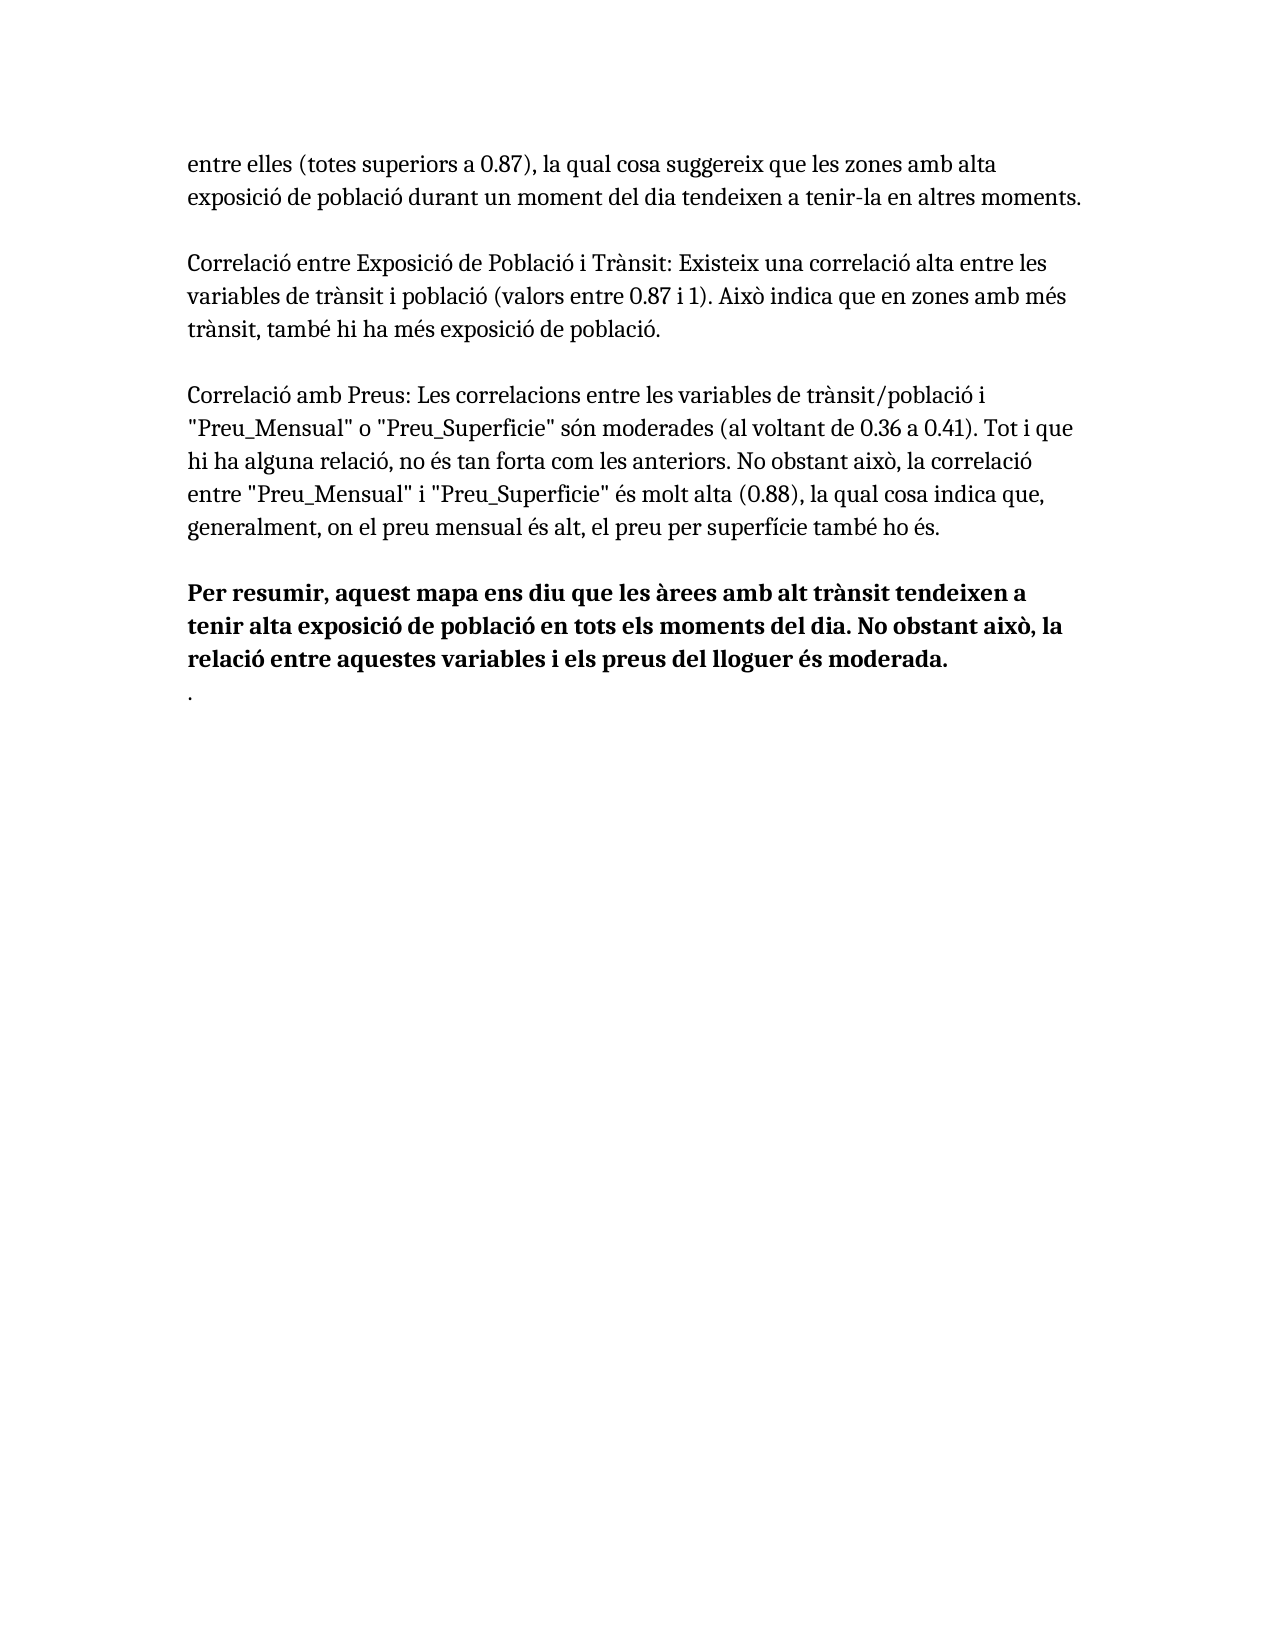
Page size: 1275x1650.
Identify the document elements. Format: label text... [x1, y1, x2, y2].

text entre elles (totes superiors a 0.87), la qual cosa suggereix que les zones amb alta exposició de població durant un moment del dia tendeixen a tenir-la en altres moments. Correlació entre Exposició de Població i Trànsit: Existeix una correlació alta entre les variables de trànsit i població (valors entre 0.87 i 1). Això indica que en zones amb més trànsit, també hi ha més exposició de població. Correlació amb Preus: Les correlacions entre les variables de trànsit/població i "Preu_Mensual" o "Preu_Superficie" són moderades (al voltant de 0.36 a 0.41). Tot i que hi ha alguna relació, no és tan forta com les anteriors. No obstant això, la correlació entre "Preu_Mensual" i "Preu_Superficie" és molt alta (0.88), la qual cosa indica que, generalment, on el preu mensual és alt, el preu per superfície també ho és. Per resumir, aquest mapa ens diu que les àrees amb alt trànsit tendeixen a tenir alta exposició de població en tots els moments del dia. No obstant això, la relació entre aquestes variables i els preus del lloguer és moderada. . [187, 150, 1087, 707]
